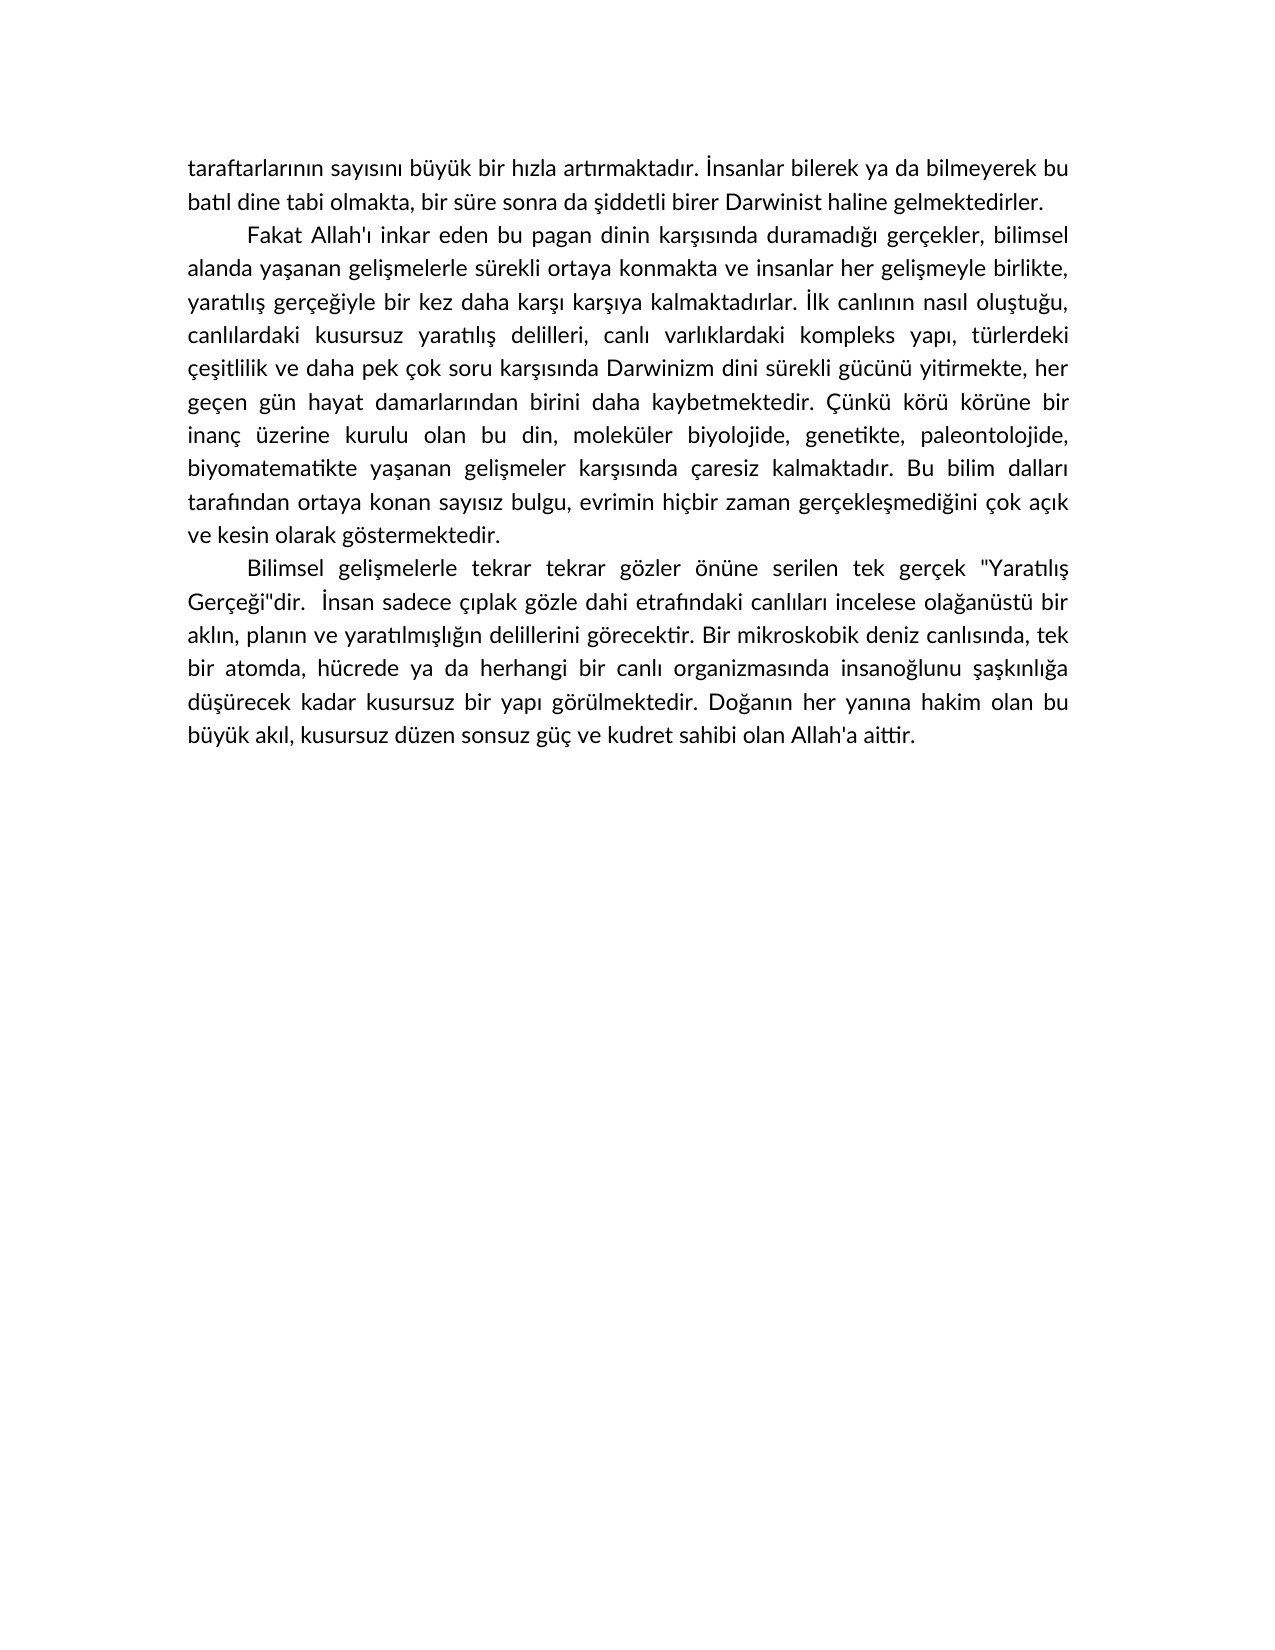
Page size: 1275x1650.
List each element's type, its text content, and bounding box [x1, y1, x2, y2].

text Bilimsel gelişmelerle tekrar tekrar gözler önüne serilen tek gerçek "Yaratılış Gerçeği"dir. İnsan sadece çıplak gözle dahi etrafındaki canlıları incelese olağanüstü bir aklın, planın ve yaratılmışlığın delillerini görecektir. Bir mikroskobik deniz canlısında, tek bir atomda, hücrede ya da herhangi bir canlı organizmasında insanoğlunu şaşkınlığa düşürecek kadar kusursuz bir yapı görülmektedir. Doğanın her yanına hakim olan bu büyük akıl, kusursuz düzen sonsuz güç ve kudret sahibi olan Allah'a aittir. [187, 550, 1070, 750]
text Fakat Allah'ı inkar eden bu pagan dinin karşısında duramadığı gerçekler, bilimsel alanda yaşanan gelişmelerle sürekli ortaya konmakta ve insanlar her gelişmeyle birlikte, yaratılış gerçeğiyle bir kez daha karşı karşıya kalmaktadırlar. İlk canlının nasıl oluştuğu, canlılardaki kusursuz yaratılış delilleri, canlı varlıklardaki kompleks yapı, türlerdeki çeşitlilik ve daha pek çok soru karşısında Darwinizm dini sürekli gücünü yitirmekte, her geçen gün hayat damarlarından birini daha kaybetmektedir. Çünkü körü körüne bir inanç üzerine kurulu olan bu din, moleküler biyolojide, genetikte, paleontolojide, biyomatematikte yaşanan gelişmeler karşısında çaresiz kalmaktadır. Bu bilim dalları tarafından ortaya konan sayısız bulgu, evrimin hiçbir zaman gerçekleşmediğini çok açık ve kesin olarak göstermektedir. [187, 217, 1070, 550]
text taraftarlarının sayısını büyük bir hızla artırmaktadır. İnsanlar bilerek ya da bilmeyerek bu batıl dine tabi olmakta, bir süre sonra da şiddetli birer Darwinist haline gelmektedirler. [187, 150, 1070, 217]
